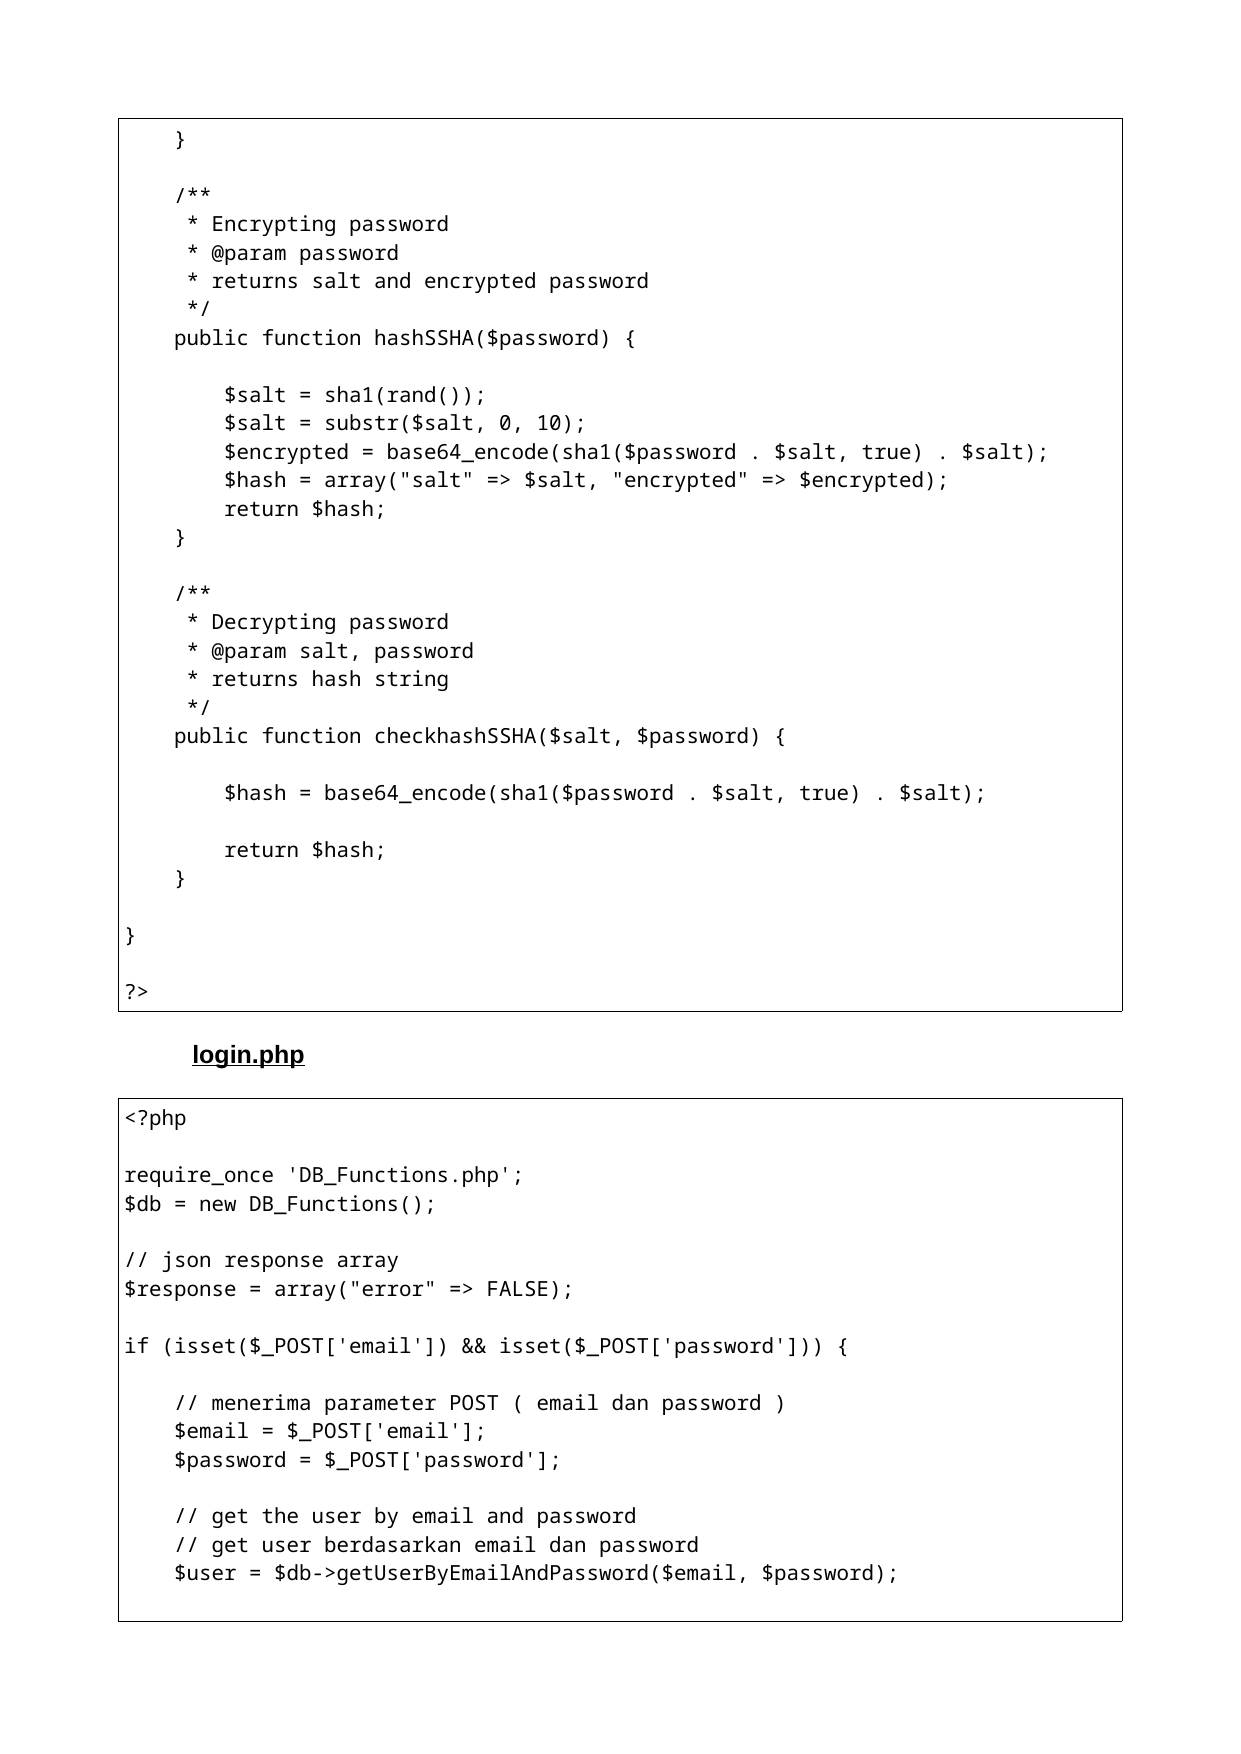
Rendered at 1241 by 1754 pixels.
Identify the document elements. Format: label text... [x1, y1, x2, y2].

table_header <?php require_once 'DB_Functions.php'; $db = new DB_Functions(); // json response array $response = array("error" => FALSE); if (isset($_POST['email']) && isset($_POST['password'])) { // menerima parameter POST ( email dan password ) $email = $_POST['email']; $password = $_POST['password']; // get the user by email and password // get user berdasarkan email dan password $user = $db->getUserByEmailAndPassword($email, $password); [119, 1099, 1122, 1621]
text login.php [118, 1040, 1122, 1069]
table_header } /** * Encrypting password * @param password * returns salt and encrypted password */ public function hashSSHA($password) { $salt = sha1(rand()); $salt = substr($salt, 0, 10); $encrypted = base64_encode(sha1($password . $salt, true) . $salt); $hash = array("salt" => $salt, "encrypted" => $encrypted); return $hash; } /** * Decrypting password * @param salt, password * returns hash string */ public function checkhashSSHA($salt, $password) { $hash = base64_encode(sha1($password . $salt, true) . $salt); return $hash; } } ?> [119, 119, 1122, 1011]
